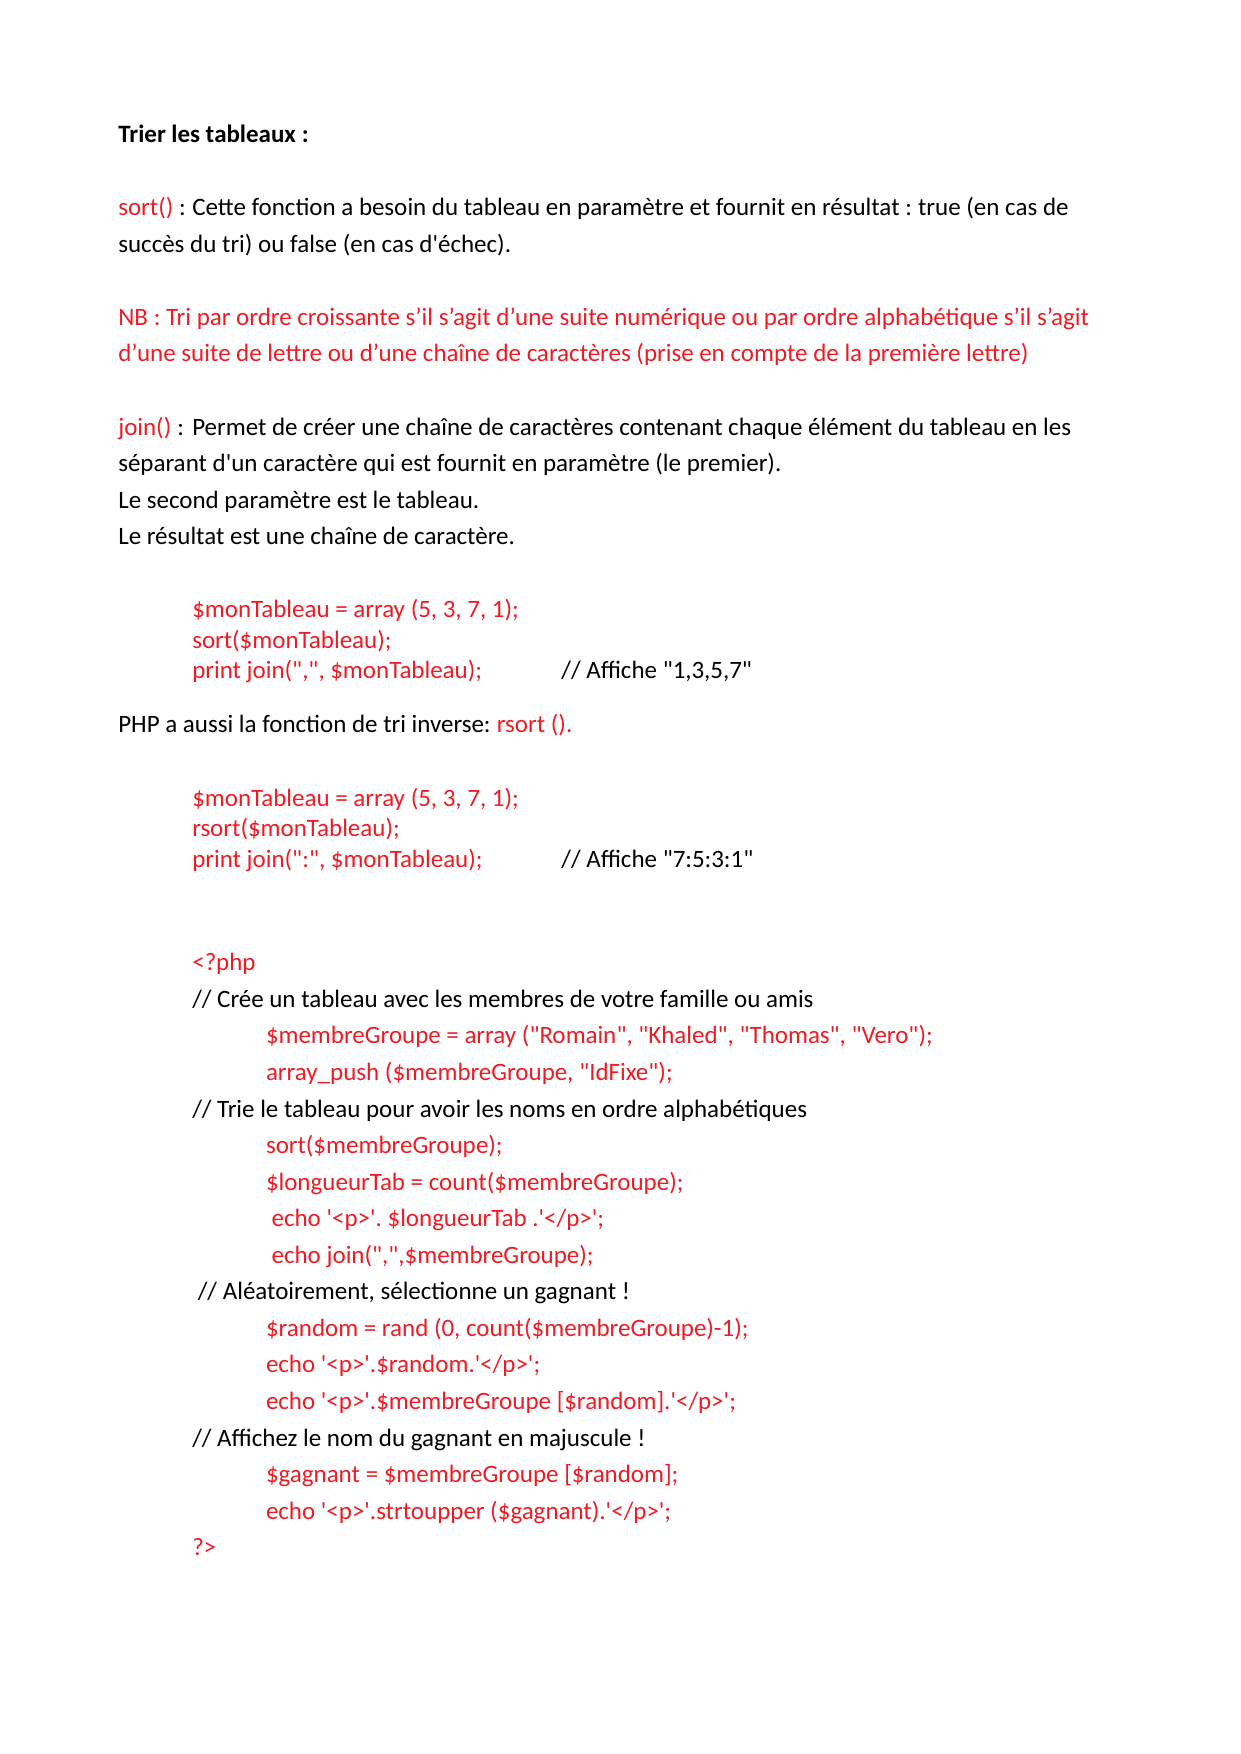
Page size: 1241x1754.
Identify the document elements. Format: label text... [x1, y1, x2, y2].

text Le second paramètre est le tableau. [118, 484, 1122, 514]
text $gagnant = $membreGroupe [$random]; [266, 1458, 1122, 1489]
text echo '<p>'.strtoupper ($gagnant).'</p>'; [266, 1495, 1122, 1525]
text // Crée un tableau avec les membres de votre famille ou amis [192, 983, 1122, 1013]
text $monTableau = array (5, 3, 7, 1); [192, 593, 1122, 624]
text $random = rand (0, count($membreGroupe)-1); [266, 1312, 1122, 1343]
text PHP a aussi la fonction de tri inverse: rsort (). [118, 709, 1122, 739]
text $monTableau = array (5, 3, 7, 1); [192, 782, 1122, 812]
text ?> [192, 1531, 1122, 1562]
text sort($membreGroupe); [266, 1129, 1122, 1160]
text // Affichez le nom du gagnant en majuscule ! [192, 1422, 1122, 1452]
text join() : Permet de créer une chaîne de caractères contenant chaque élément du tableau en les séparant d'un caractère qui est fournit en paramètre (le premier). [118, 411, 1122, 478]
text echo '<p>'.$membreGroupe [$random].'</p>'; [266, 1385, 1122, 1416]
text // Trie le tableau pour avoir les noms en ordre alphabétiques [192, 1093, 1122, 1123]
text // Aléatoirement, sélectionne un gagnant ! [192, 1276, 1122, 1306]
text $membreGroupe = array ("Romain", "Khaled", "Thomas", "Vero"); [266, 1019, 1122, 1050]
text print join(":", $monTableau); // Affiche "7:5:3:1" [192, 843, 1122, 873]
text sort() : Cette fonction a besoin du tableau en paramètre et fournit en résultat : true (en cas de succès du tri) ou false (en cas d'échec). [118, 191, 1122, 258]
text rsort($monTableau); [192, 812, 1122, 843]
text echo join(",",$membreGroupe); [266, 1239, 1122, 1269]
text array_push ($membreGroupe, "IdFixe"); [266, 1056, 1122, 1087]
text echo '<p>'.$random.'</p>'; [266, 1349, 1122, 1379]
text echo '<p>'. $longueurTab .'</p>'; [266, 1202, 1122, 1233]
text Le résultat est une chaîne de caractère. [118, 520, 1122, 551]
text $longueurTab = count($membreGroupe); [266, 1166, 1122, 1196]
text NB : Tri par ordre croissante s’il s’agit d’une suite numérique ou par ordre alphabétique s’il s’agit d’une suite de lettre ou d’une chaîne de caractères (prise en compte de la première lettre) [118, 301, 1122, 368]
text <?php [118, 946, 1122, 977]
text Trier les tableaux : [118, 118, 1122, 149]
text print join(",", $monTableau); // Affiche "1,3,5,7" [192, 654, 1122, 685]
text sort($monTableau); [192, 624, 1122, 654]
